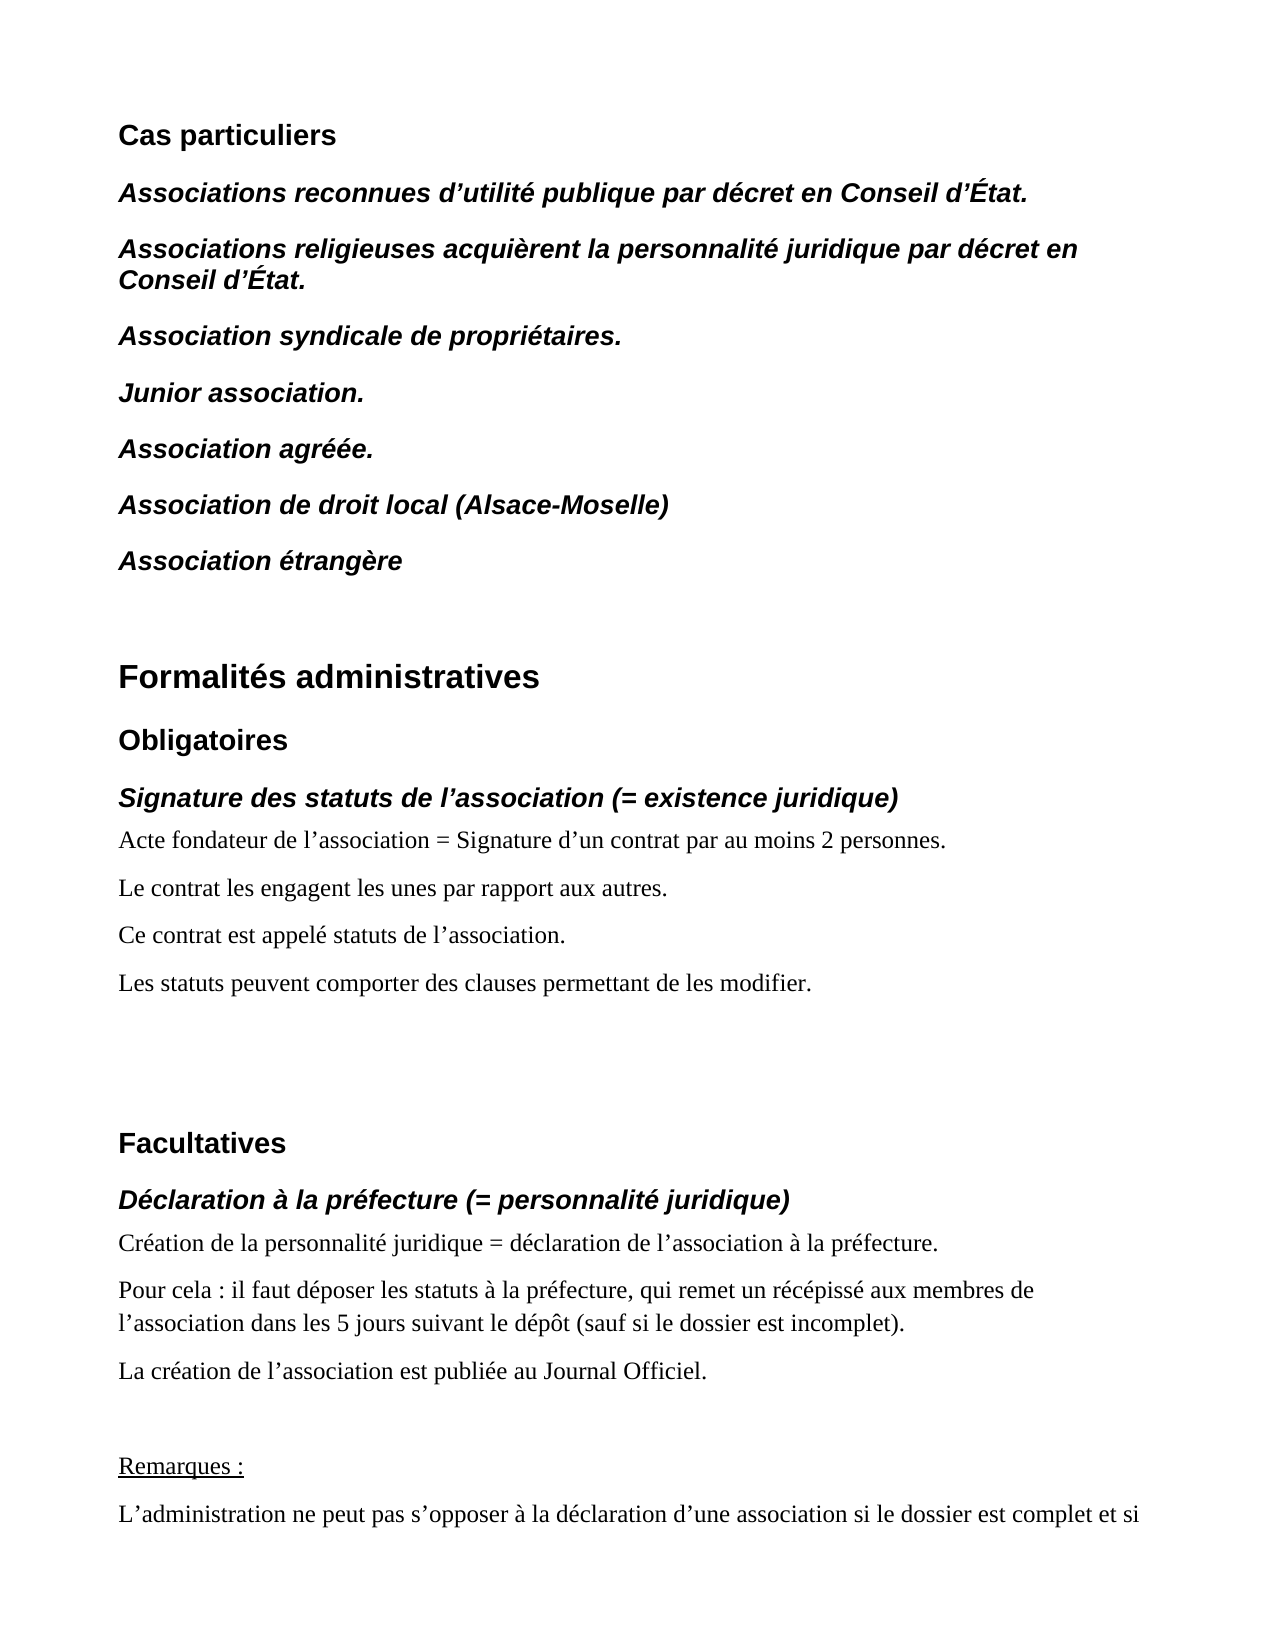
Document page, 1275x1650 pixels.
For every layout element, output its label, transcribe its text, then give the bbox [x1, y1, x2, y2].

subtitle Associations religieuses acquièrent la personnalité juridique par décret en Conseil d’État. [118, 233, 1157, 295]
text Les statuts peuvent comporter des clauses permettant de les modifier. [118, 968, 1157, 997]
text La création de l’association est publiée au Journal Officiel. [118, 1356, 1157, 1385]
text Remarques : [118, 1451, 1157, 1480]
subtitle Obligatoires [118, 723, 1157, 757]
text Ce contrat est appelé statuts de l’association. [118, 921, 1157, 949]
subtitle Association de droit local (Alsace-Moselle) [118, 489, 1157, 520]
subtitle Formalités administratives [118, 658, 1157, 696]
text Acte fondateur de l’association = Signature d’un contrat par au moins 2 personnes. [118, 825, 1157, 854]
subtitle Facultatives [118, 1126, 1157, 1159]
subtitle Association syndicale de propriétaires. [118, 320, 1157, 352]
text Création de la personnalité juridique = déclaration de l’association à la préfecture. [118, 1228, 1157, 1257]
subtitle Signature des statuts de l’association (= existence juridique) [118, 782, 1157, 813]
text L’administration ne peut pas s’opposer à la déclaration d’une association si le dossier est complet et si [118, 1499, 1157, 1528]
text Pour cela : il faut déposer les statuts à la préfecture, qui remet un récépissé aux membres de l’association dans les 5 jours suivant le dépôt (sauf si le dossier est incomplet). [118, 1276, 1157, 1337]
subtitle Junior association. [118, 377, 1157, 408]
text Le contrat les engagent les unes par rapport aux autres. [118, 873, 1157, 902]
subtitle Déclaration à la préfecture (= personnalité juridique) [118, 1184, 1157, 1215]
subtitle Cas particuliers [118, 118, 1157, 152]
subtitle Association agréée. [118, 433, 1157, 464]
subtitle Associations reconnues d’utilité publique par décret en Conseil d’État. [118, 177, 1157, 208]
subtitle Association étrangère [118, 545, 1157, 577]
